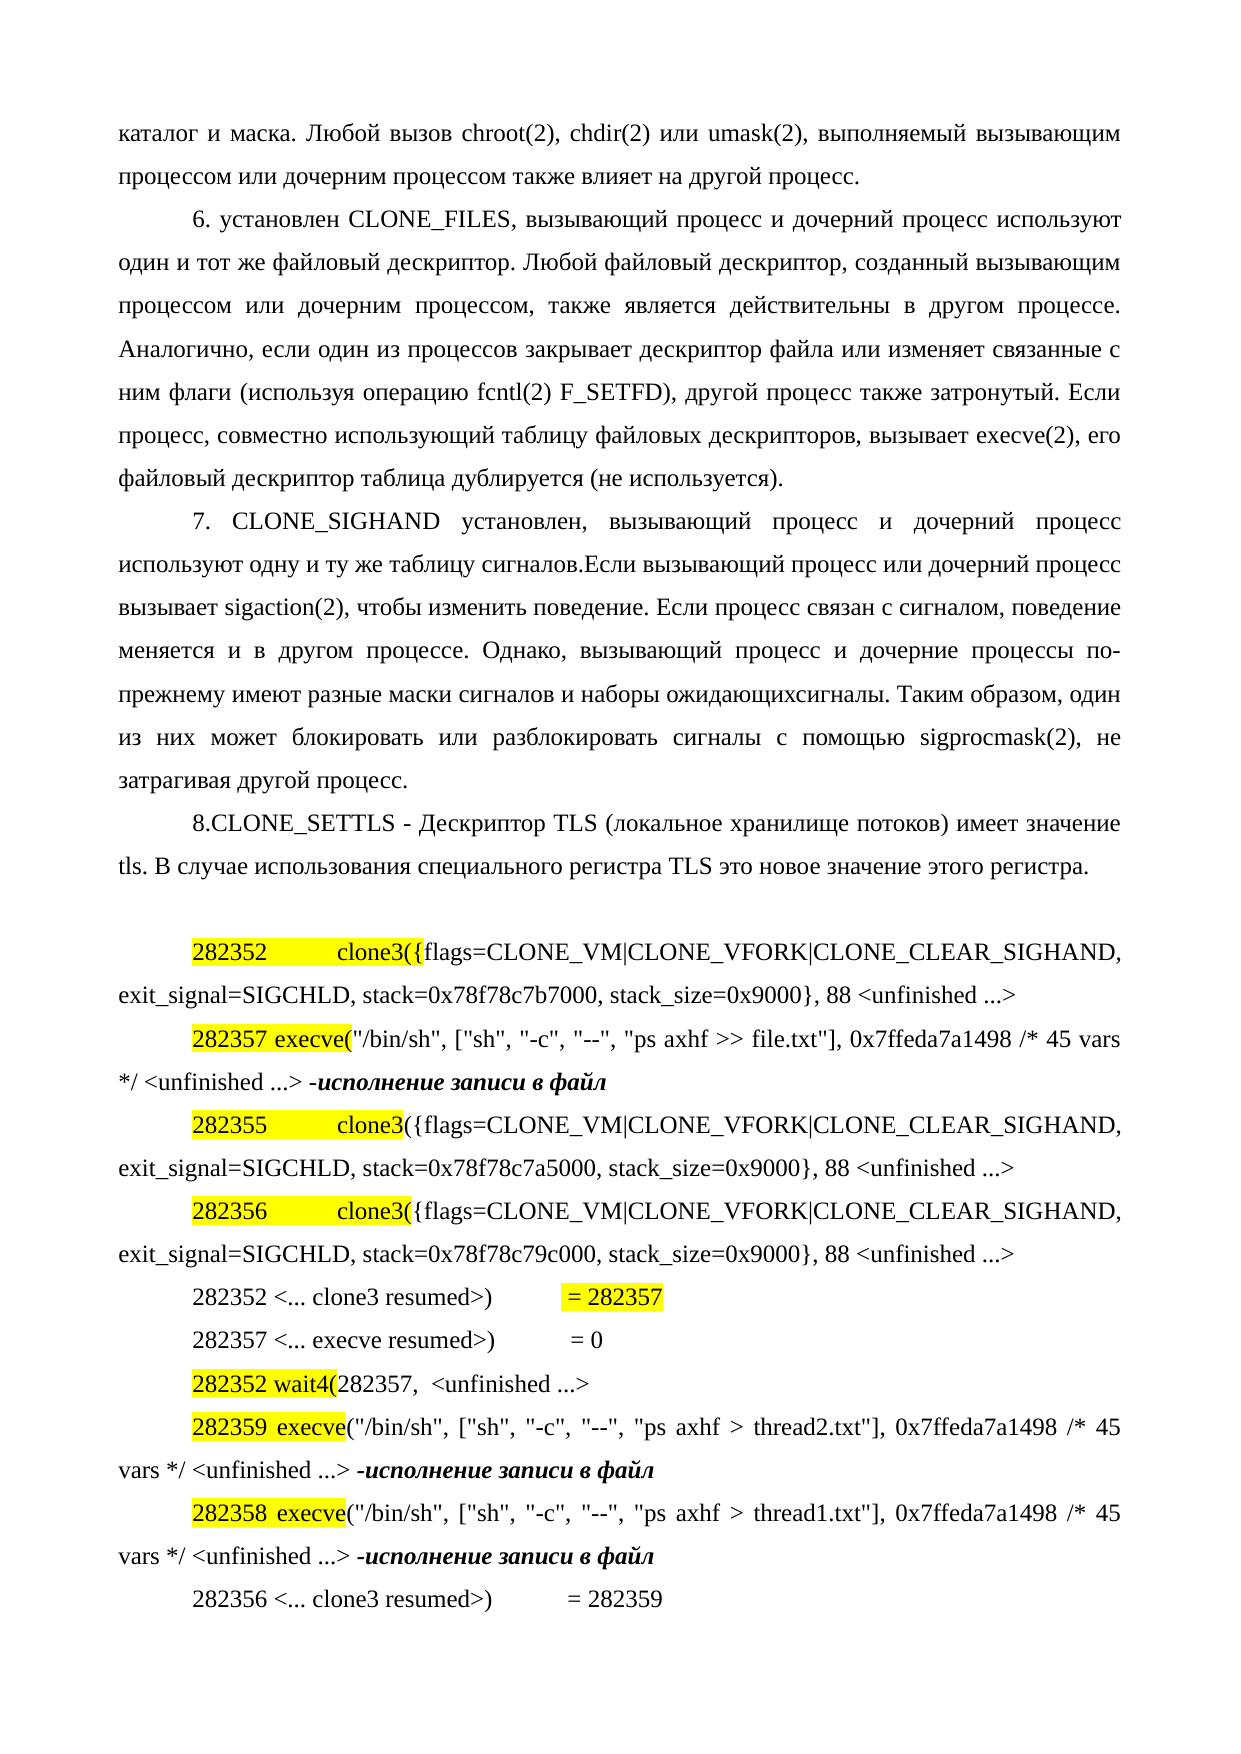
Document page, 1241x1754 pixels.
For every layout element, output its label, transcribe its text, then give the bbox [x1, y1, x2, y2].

text 282357 execve("/bin/sh", ["sh", "-c", "--", "ps axhf >> file.txt"], 0x7ffeda7a1498 /* 45 vars */ <unfinished ...> -исполнение записи в файл [118, 1024, 1122, 1096]
text 7. CLONE_SIGHAND установлен, вызывающий процесс и дочерний процесс используют одну и ту же таблицу сигналов.Если вызывающий процесс или дочерний процесс вызывает sigaction(2), чтобы изменить поведение. Если процесс связан с сигналом, поведение меняется и в другом процессе. Однако, вызывающий процесс и дочерние процессы по-прежнему имеют разные маски сигналов и наборы ожидающихсигналы. Таким образом, один из них может блокировать или разблокировать сигналы с помощью sigprocmask(2), не затрагивая другой процесс. [118, 506, 1122, 794]
text 282356 clone3({flags=CLONE_VM|CLONE_VFORK|CLONE_CLEAR_SIGHAND, exit_signal=SIGCHLD, stack=0x78f78c79c000, stack_size=0x9000}, 88 <unfinished ...> [118, 1196, 1122, 1268]
text 8.CLONE_SETTLS - Дескриптор TLS (локальное хранилище потоков) имеет значение tls. В случае использования специального регистра TLS это новое значение этого регистра. [118, 808, 1122, 880]
text 282357 <... execve resumed>) = 0 [118, 1326, 1122, 1354]
text 6. установлен CLONE_FILES, вызывающий процесс и дочерний процесс используют один и тот же файловый дескриптор. Любой файловый дескриптор, созданный вызывающим процессом или дочерним процессом, также является действительны в другом процессе. Аналогично, если один из процессов закрывает дескриптор файла или изменяет связанные с ним флаги (используя операцию fcntl(2) F_SETFD), другой процесс также затронутый. Если процесс, совместно использующий таблицу файловых дескрипторов, вызывает execve(2), его файловый дескриптор таблица дублируется (не используется). [118, 204, 1122, 492]
text 282352 clone3({flags=CLONE_VM|CLONE_VFORK|CLONE_CLEAR_SIGHAND, exit_signal=SIGCHLD, stack=0x78f78c7b7000, stack_size=0x9000}, 88 <unfinished ...> [118, 937, 1122, 1009]
text 282358 execve("/bin/sh", ["sh", "-c", "--", "ps axhf > thread1.txt"], 0x7ffeda7a1498 /* 45 vars */ <unfinished ...> -исполнение записи в файл [118, 1498, 1122, 1570]
text 282352 <... clone3 resumed>) = 282357 [118, 1282, 1122, 1311]
text 282355 clone3({flags=CLONE_VM|CLONE_VFORK|CLONE_CLEAR_SIGHAND, exit_signal=SIGCHLD, stack=0x78f78c7a5000, stack_size=0x9000}, 88 <unfinished ...> [118, 1110, 1122, 1182]
text 282356 <... clone3 resumed>) = 282359 [118, 1584, 1122, 1613]
text 282359 execve("/bin/sh", ["sh", "-c", "--", "ps axhf > thread2.txt"], 0x7ffeda7a1498 /* 45 vars */ <unfinished ...> -исполнение записи в файл [118, 1412, 1122, 1484]
text каталог и маска. Любой вызов chroot(2), chdir(2) или umask(2), выполняемый вызывающим процессом или дочерним процессом также влияет на другой процесс. [118, 118, 1122, 190]
text 282352 wait4(282357, <unfinished ...> [118, 1369, 1122, 1397]
